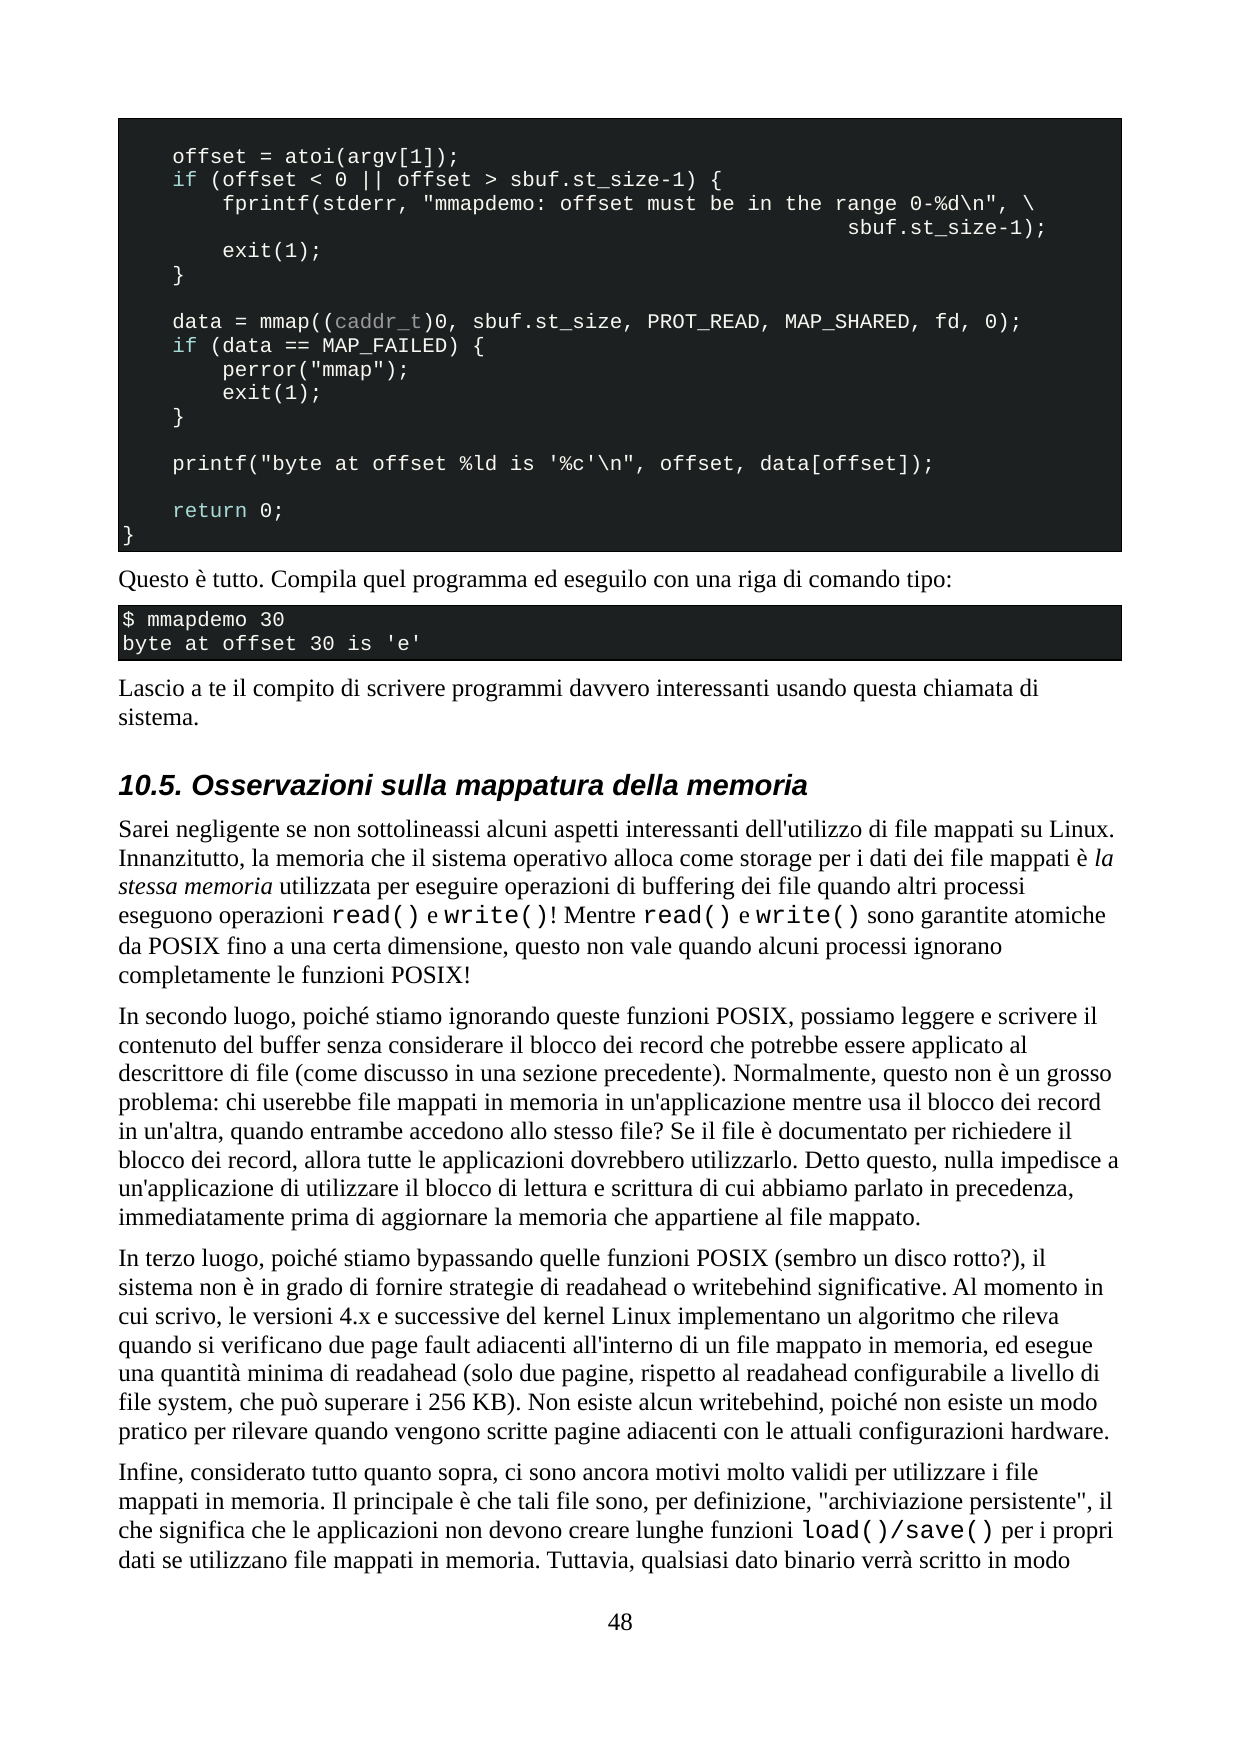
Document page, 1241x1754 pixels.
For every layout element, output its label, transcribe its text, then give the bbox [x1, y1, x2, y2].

text printf("byte at offset %ld is '%c'\n", offset, data[offset]); [119, 449, 1121, 473]
text fprintf(stderr, "mmapdemo: offset must be in the range 0-%d\n", \ [119, 189, 1121, 213]
text } [119, 520, 1121, 551]
text } [119, 260, 1121, 284]
text offset = atoi(argv[1]); [119, 142, 1121, 165]
text Infine, considerato tutto quanto sopra, ci sono ancora motivi molto validi per utilizzare i file mappati in memoria. Il principale è che tali file sono, per definizione, "archiviazione persistente", il che significa che le applicazioni non devono creare lunghe funzioni load()/save() per i propri dati se utilizzano file mappati in memoria. Tuttavia, qualsiasi dato binario verrà scritto in modo [118, 1457, 1122, 1574]
text $ mmapdemo 30 [119, 606, 1121, 629]
text Sarei negligente se non sottolineassi alcuni aspetti interessanti dell'utilizzo di file mappati su Linux. Innanzitutto, la memoria che il sistema operativo alloca come storage per i dati dei file mappati è la stessa memoria utilizzata per eseguire operazioni di buffering dei file quando altri processi eseguono operazioni read() e write()! Mentre read() e write() sono garantite atomiche da POSIX fino a una certa dimensione, questo non vale quando alcuni processi ignorano completamente le funzioni POSIX! [118, 814, 1122, 988]
text sbuf.st_size-1); [119, 213, 1121, 236]
text exit(1); [119, 378, 1121, 402]
text perror("mmap"); [119, 354, 1121, 378]
text return 0; [119, 496, 1121, 520]
text byte at offset 30 is 'e' [119, 629, 1121, 659]
text exit(1); [119, 236, 1121, 260]
text In terzo luogo, poiché stiamo bypassando quelle funzioni POSIX (sembro un disco rotto?), il sistema non è in grado di fornire strategie di readahead o writebehind significative. Al momento in cui scrivo, le versioni 4.x e successive del kernel Linux implementano un algoritmo che rileva quando si verificano due page fault adiacenti all'interno di un file mappato in memoria, ed esegue una quantità minima di readahead (solo due pagine, rispetto al readahead configurabile a livello di file system, che può superare i 256 KB). Non esiste alcun writebehind, poiché non esiste un modo pratico per rilevare quando vengono scritte pagine adiacenti con le attuali configurazioni hardware. [118, 1243, 1122, 1445]
text if (offset < 0 || offset > sbuf.st_size-1) { [119, 165, 1121, 189]
subtitle Osservazioni sulla mappatura della memoria [118, 768, 1122, 801]
text } [119, 402, 1121, 426]
text if (data == MAP_FAILED) { [119, 331, 1121, 354]
text In secondo luogo, poiché stiamo ignorando queste funzioni POSIX, possiamo leggere e scrivere il contenuto del buffer senza considerare il blocco dei record che potrebbe essere applicato al descrittore di file (come discusso in una sezione precedente). Normalmente, questo non è un grosso problema: chi userebbe file mappati in memoria in un'applicazione mentre usa il blocco dei record in un'altra, quando entrambe accedono allo stesso file? Se il file è documentato per richiedere il blocco dei record, allora tutte le applicazioni dovrebbero utilizzarlo. Detto questo, nulla impedisce a un'applicazione di utilizzare il blocco di lettura e scrittura di cui abbiamo parlato in precedenza, immediatamente prima di aggiornare la memoria che appartiene al file mappato. [118, 1001, 1122, 1231]
text Questo è tutto. Compila quel programma ed eseguilo con una riga di comando tipo: [118, 564, 1122, 593]
text data = mmap((caddr_t)0, sbuf.st_size, PROT_READ, MAP_SHARED, fd, 0); [119, 307, 1121, 331]
text Lascio a te il compito di scrivere programmi davvero interessanti usando questa chiamata di sistema. [118, 673, 1122, 730]
